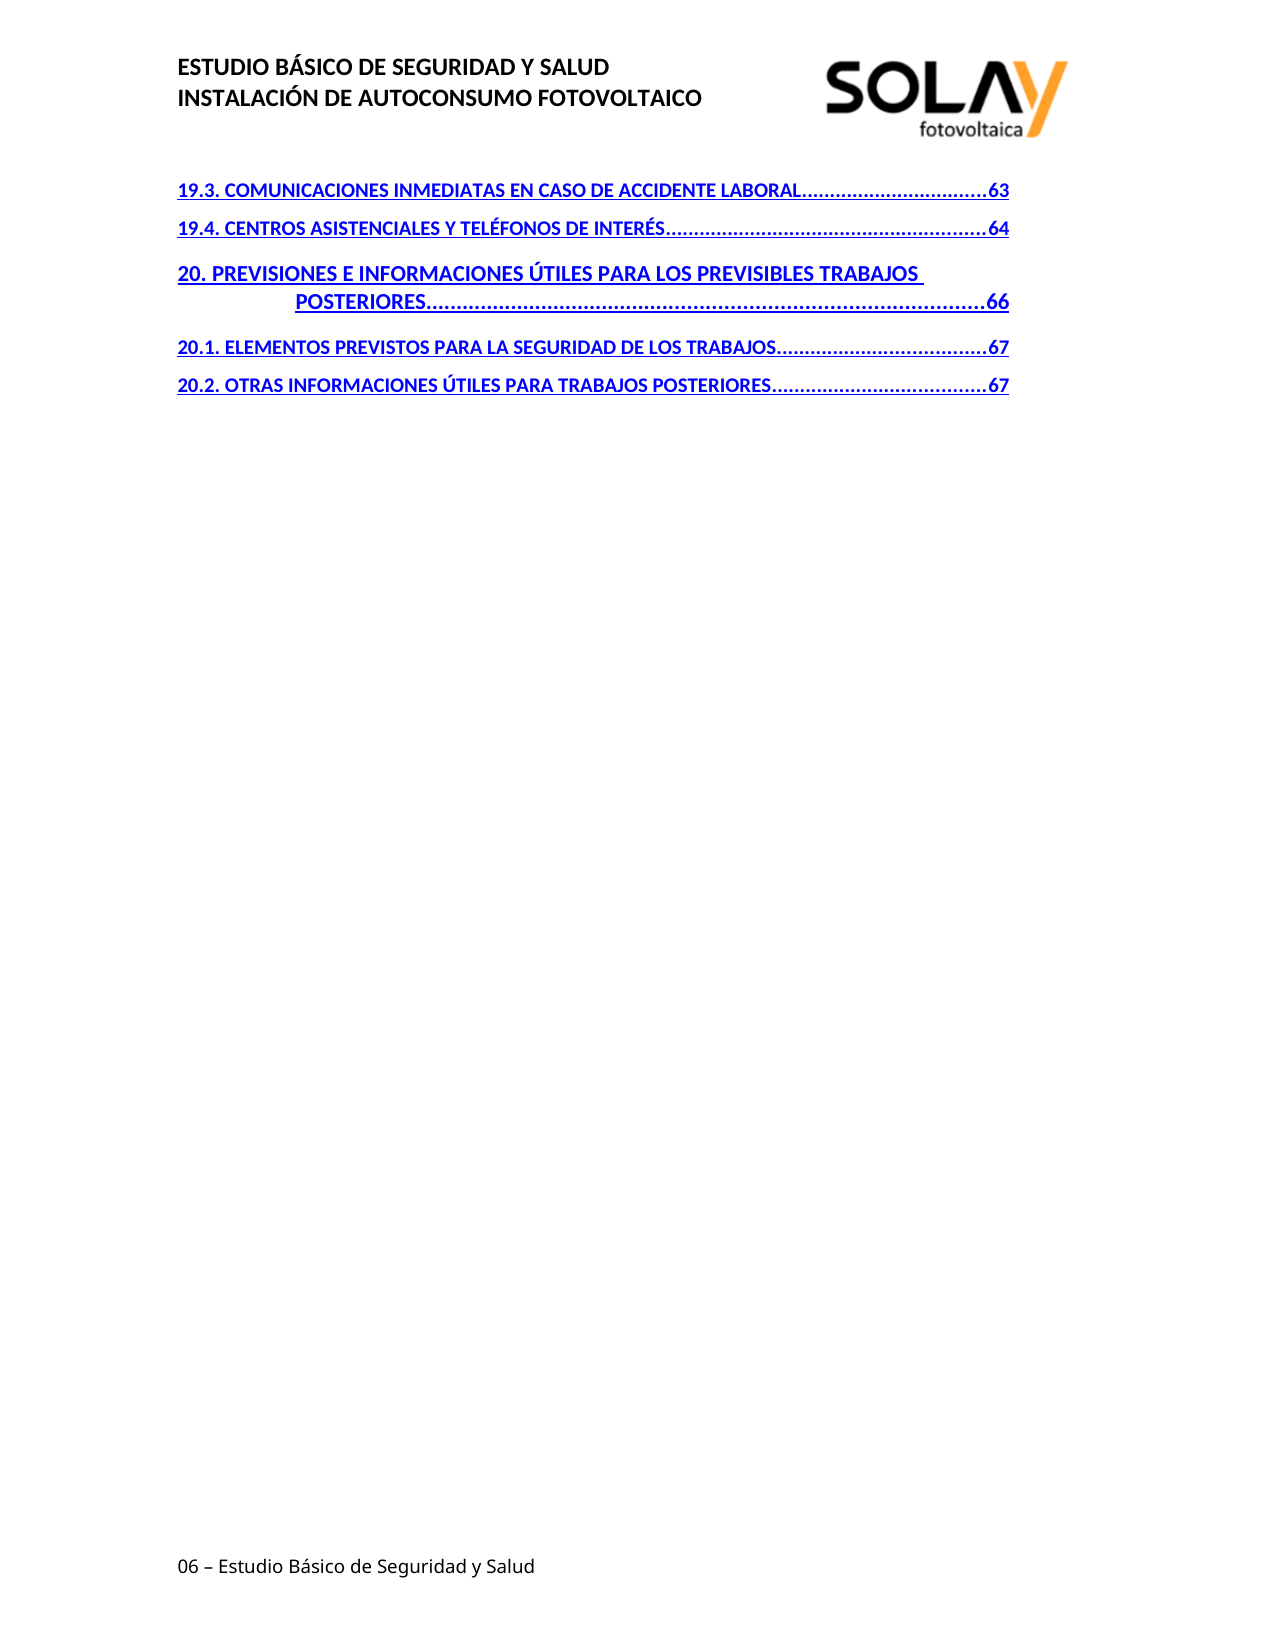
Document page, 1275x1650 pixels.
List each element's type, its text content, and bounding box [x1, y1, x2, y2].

text 20.1. ELEMENTOS PREVISTOS PARA LA SEGURIDAD DE LOS TRABAJOS 67 [177, 334, 1009, 356]
text 20.2. OTRAS INFORMACIONES ÚTILES PARA TRABAJOS POSTERIORES 67 [177, 372, 1009, 394]
text 19.3. COMUNICACIONES INMEDIATAS EN CASO DE ACCIDENTE LABORAL 63 [177, 177, 1009, 199]
text 20. PREVISIONES E INFORMACIONES ÚTILES PARA LOS PREVISIBLES TRABAJOS POSTERIORES 66 [177, 259, 1009, 315]
text 19.4. CENTROS ASISTENCIALES Y TELÉFONOS DE INTERÉS 64 [177, 215, 1009, 237]
